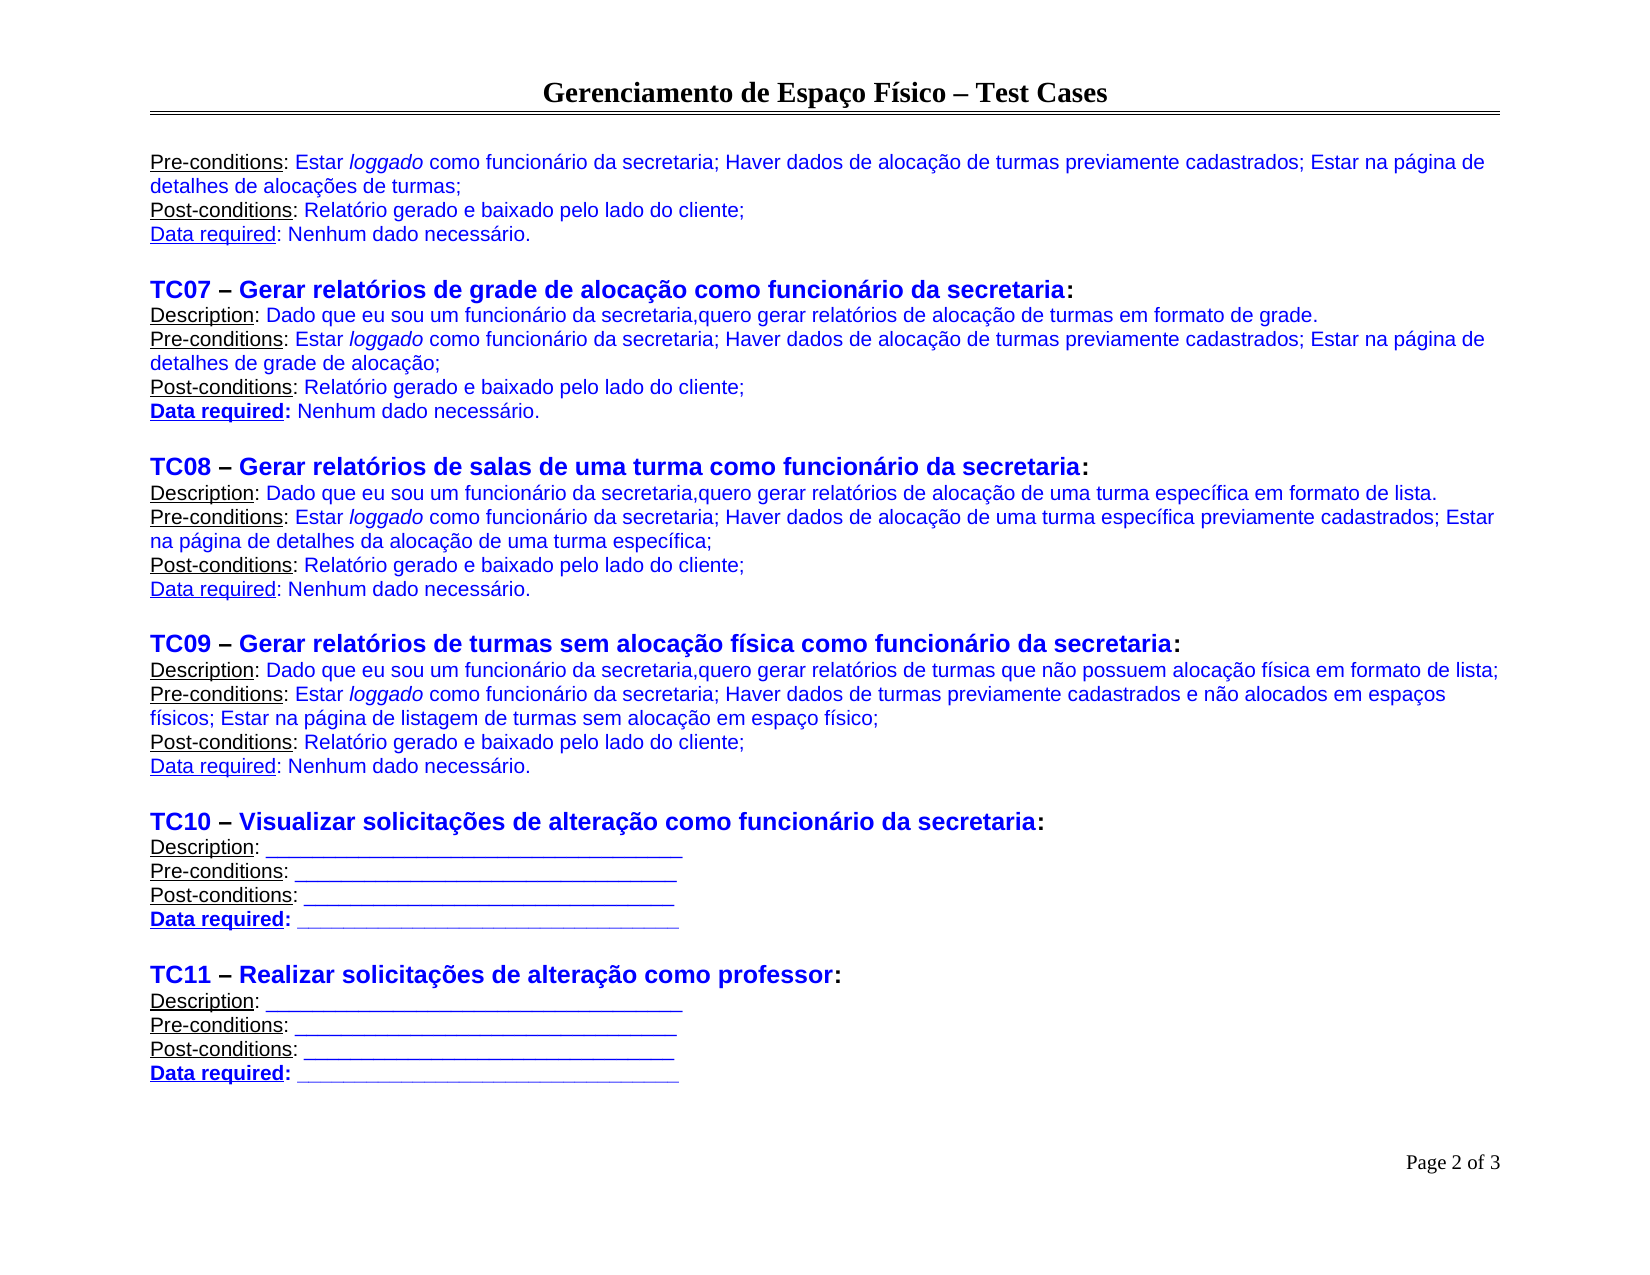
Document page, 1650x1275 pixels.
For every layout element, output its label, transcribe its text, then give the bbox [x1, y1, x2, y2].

text Data required: Nenhum dado necessário. [150, 754, 1500, 778]
text TC09 – Gerar relatórios de turmas sem alocação física como funcionário da secretaria: [150, 629, 1500, 658]
text Pre-conditions: Estar loggado como funcionário da secretaria; Haver dados de alocação de turmas previamente cadastrados; Estar na página de detalhes de grade de alocação; [150, 327, 1500, 375]
text Post-conditions: Relatório gerado e baixado pelo lado do cliente; [150, 730, 1500, 754]
text Post-conditions: Relatório gerado e baixado pelo lado do cliente; [150, 552, 1500, 576]
text Description: Dado que eu sou um funcionário da secretaria,quero gerar relatórios de alocação de turmas em formato de grade. [150, 303, 1500, 327]
text Post-conditions: ________________________________ [150, 883, 1500, 907]
text TC11 – Realizar solicitações de alteração como professor: [150, 960, 1500, 988]
text Data required: Nenhum dado necessário. [150, 399, 1500, 423]
text Post-conditions: Relatório gerado e baixado pelo lado do cliente; [150, 375, 1500, 399]
text Post-conditions: ________________________________ [150, 1036, 1500, 1060]
text Data required: _________________________________ [150, 1060, 1500, 1084]
text Pre-conditions: Estar loggado como funcionário da secretaria; Haver dados de alocação de turmas previamente cadastrados; Estar na página de detalhes de alocações de turmas; [150, 150, 1500, 198]
text Description: ____________________________________ [150, 988, 1500, 1012]
text Post-conditions: Relatório gerado e baixado pelo lado do cliente; [150, 198, 1500, 222]
text Description: Dado que eu sou um funcionário da secretaria,quero gerar relatórios de alocação de uma turma específica em formato de lista. [150, 481, 1500, 504]
text Data required: Nenhum dado necessário. [150, 576, 1500, 600]
text TC08 – Gerar relatórios de salas de uma turma como funcionário da secretaria: [150, 452, 1500, 481]
text Pre-conditions: Estar loggado como funcionário da secretaria; Haver dados de turmas previamente cadastrados e não alocados em espaços físicos; Estar na página de listagem de turmas sem alocação em espaço físico; [150, 682, 1500, 730]
text Pre-conditions: Estar loggado como funcionário da secretaria; Haver dados de alocação de uma turma específica previamente cadastrados; Estar na página de detalhes da alocação de uma turma específica; [150, 504, 1500, 552]
text Data required: _________________________________ [150, 907, 1500, 931]
text Data required: Nenhum dado necessário. [150, 222, 1500, 246]
text Description: ____________________________________ [150, 835, 1500, 859]
text Pre-conditions: _________________________________ [150, 1012, 1500, 1036]
text Description: Dado que eu sou um funcionário da secretaria,quero gerar relatórios de turmas que não possuem alocação física em formato de lista; [150, 658, 1500, 682]
text TC10 – Visualizar solicitações de alteração como funcionário da secretaria: [150, 806, 1500, 835]
text Pre-conditions: _________________________________ [150, 859, 1500, 883]
text TC07 – Gerar relatórios de grade de alocação como funcionário da secretaria: [150, 274, 1500, 303]
